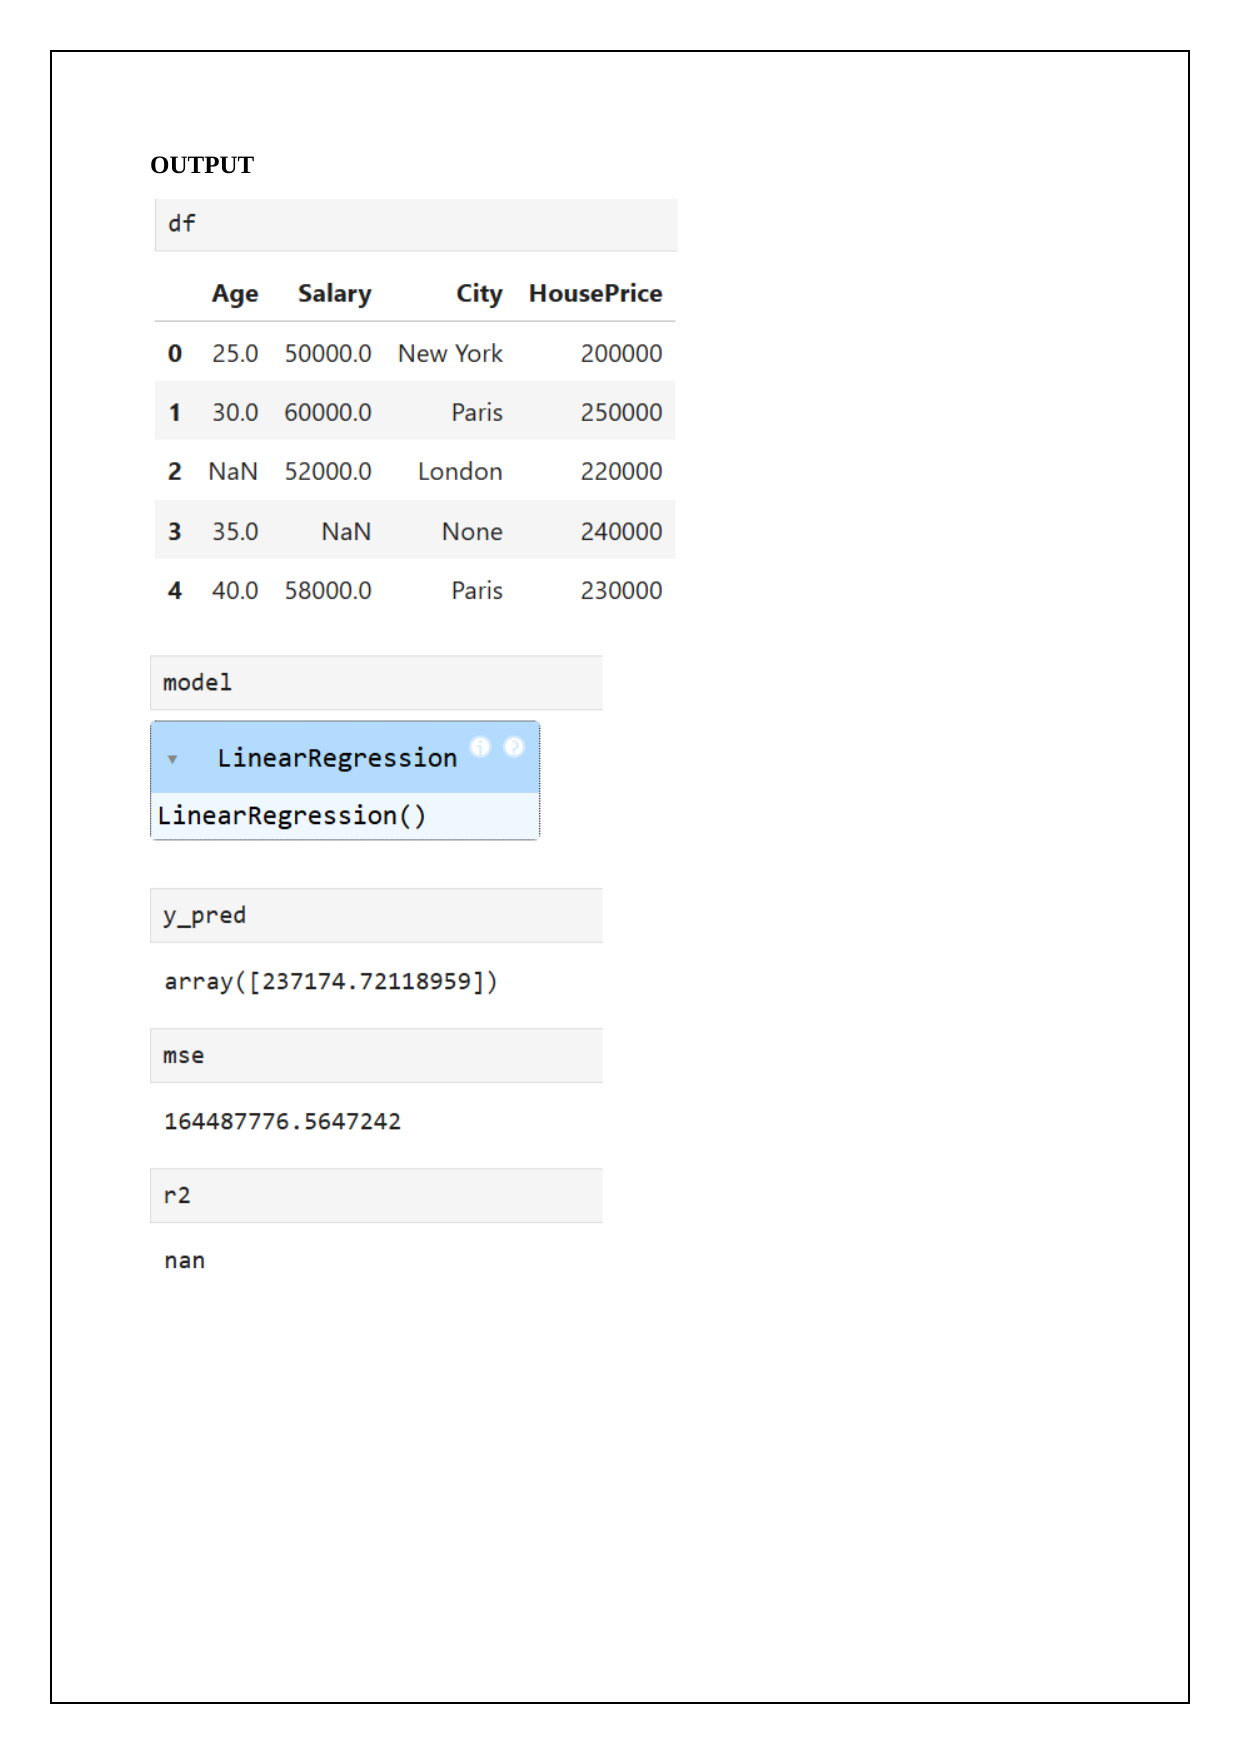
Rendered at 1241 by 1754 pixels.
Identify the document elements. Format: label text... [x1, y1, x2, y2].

text OUTPUT [150, 150, 1090, 179]
picture [150, 653, 603, 1287]
picture [150, 199, 678, 633]
